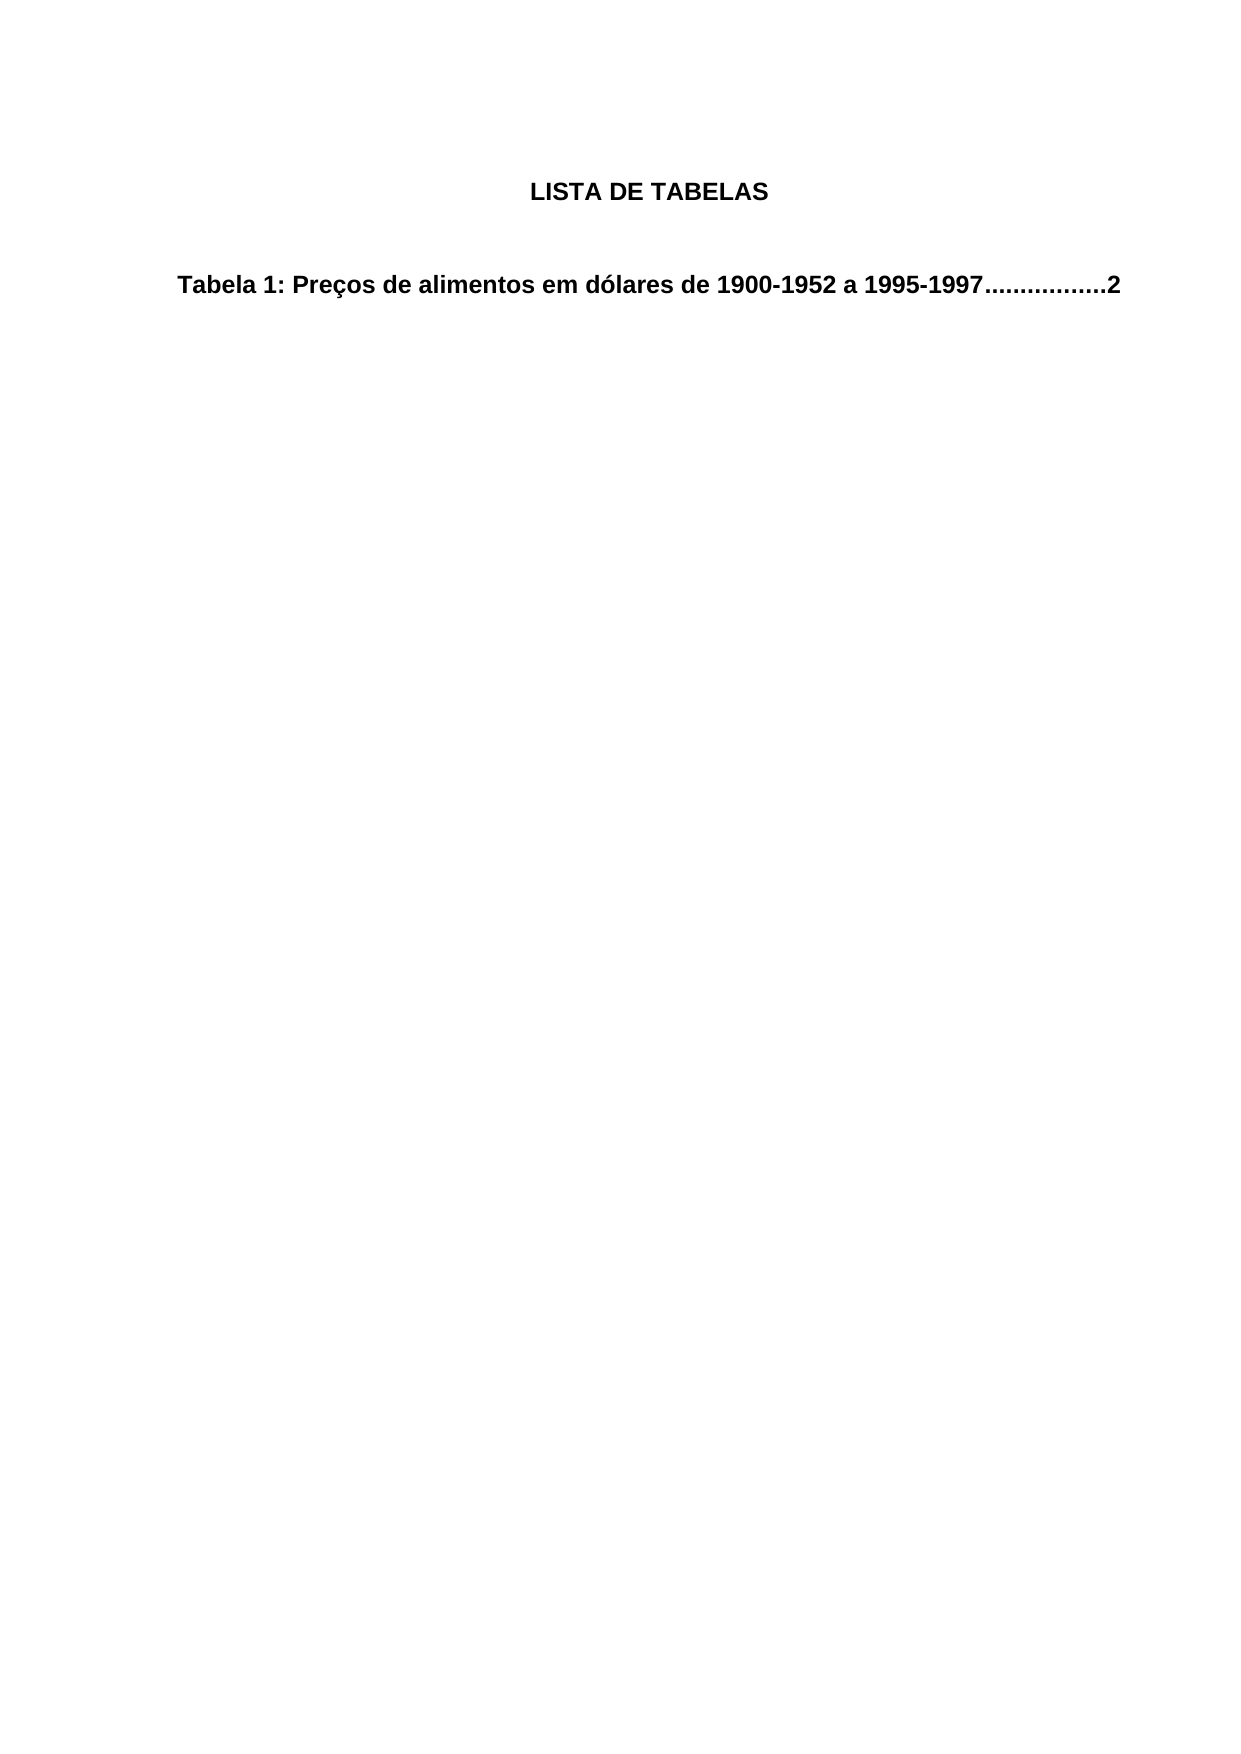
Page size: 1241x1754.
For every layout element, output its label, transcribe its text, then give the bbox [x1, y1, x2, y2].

list Lista de tabelas [177, 177, 1122, 206]
text Tabela 1: Preços de alimentos em dólares de 1900-1952 a 1995-1997 2 [177, 270, 1122, 299]
